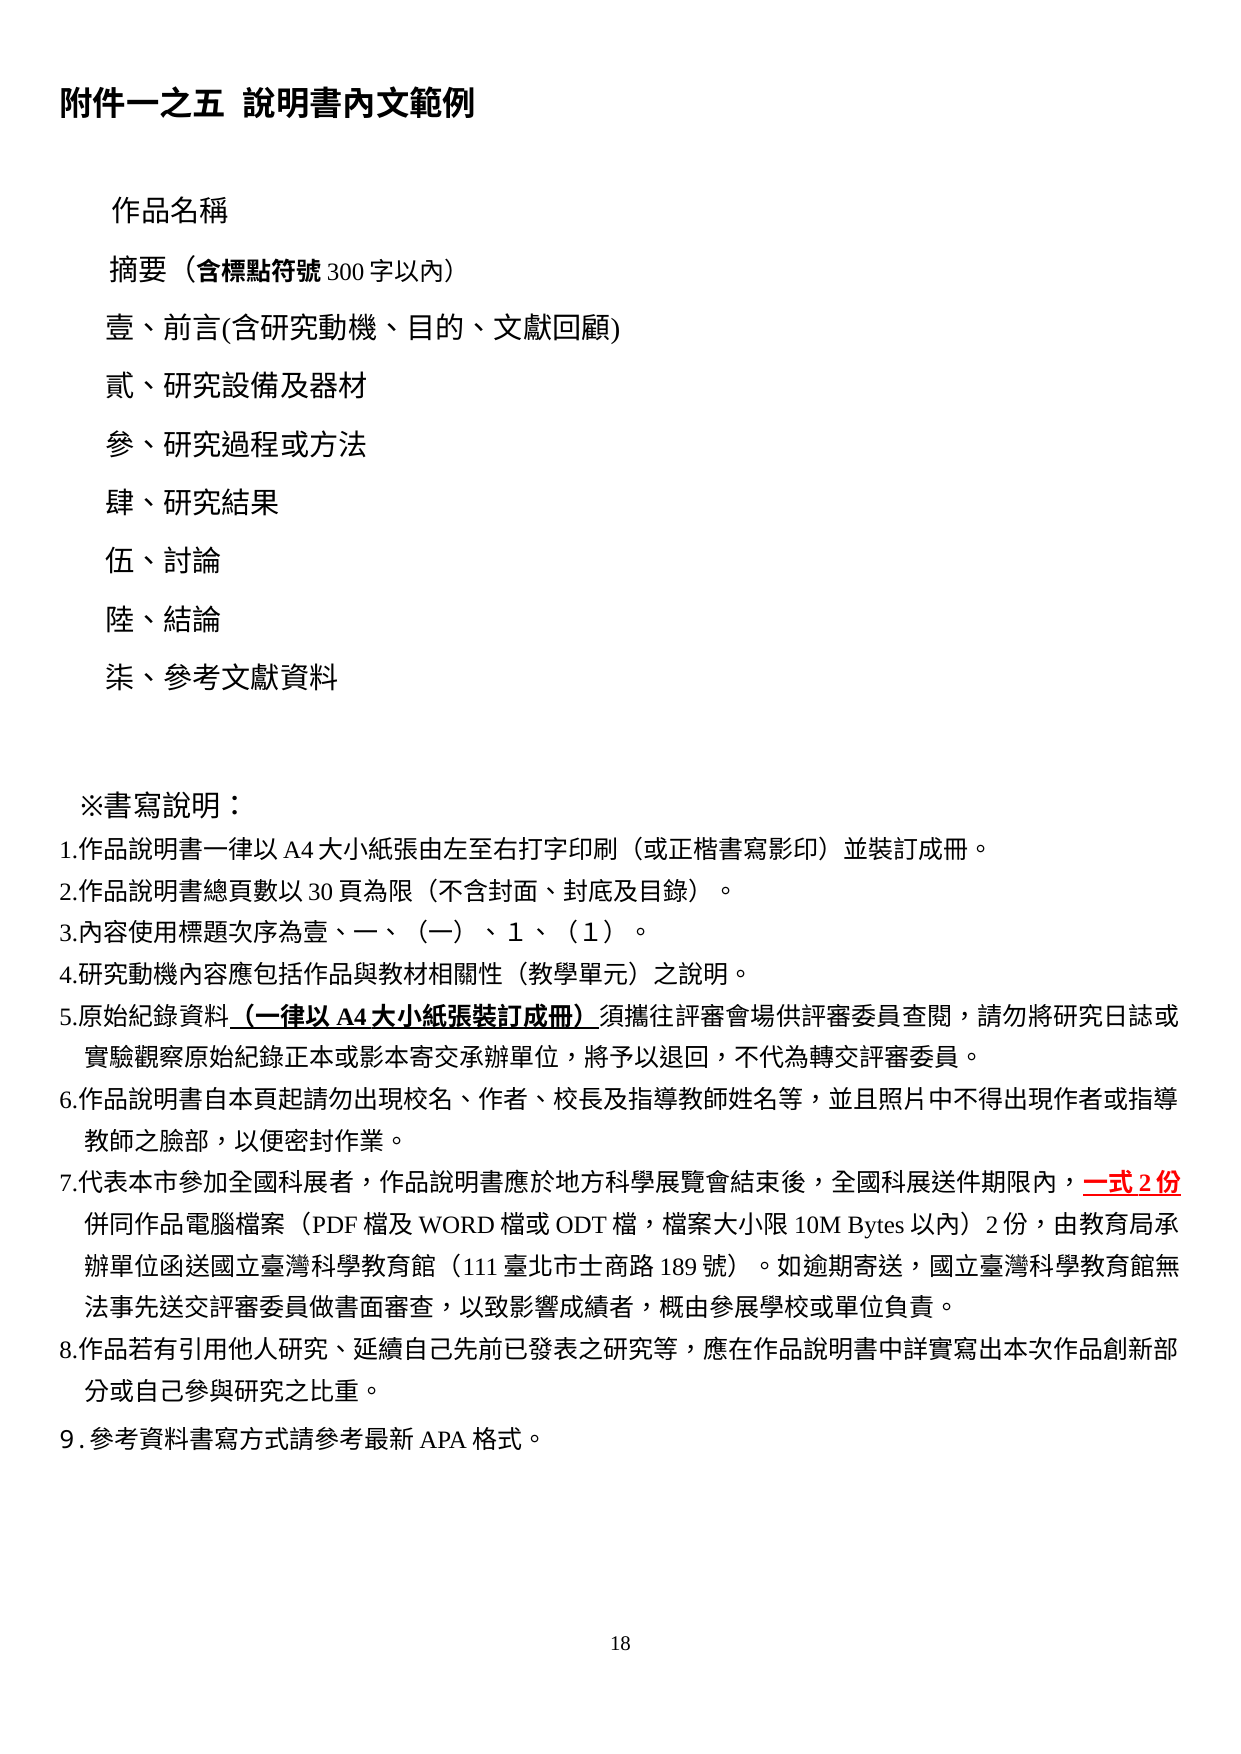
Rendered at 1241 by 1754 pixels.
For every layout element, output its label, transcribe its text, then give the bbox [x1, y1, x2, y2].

text 摘要（含標點符號300字以內） [109, 233, 985, 292]
text 柒、參考文獻資料 [105, 642, 1181, 700]
text 3.內容使用標題次序為壹、一、（一）、１、（１）。 [59, 908, 1181, 950]
text 6.作品說明書自本頁起請勿出現校名、作者、校長及指導教師姓名等，並且照片中不得出現作者或指導教師之臉部，以便密封作業。 [59, 1075, 1181, 1158]
text 陸、結論 [105, 583, 1181, 642]
text [1079, 175, 1181, 233]
text 附件一之五 說明書內文範例 [59, 75, 1169, 125]
text [1079, 350, 1181, 408]
text 4.研究動機內容應包括作品與教材相關性（教學單元）之說明。 [59, 950, 1181, 992]
text 壹、前言(含研究動機、目的、文獻回顧) [105, 292, 985, 350]
text [1079, 292, 1181, 350]
text ※書寫說明： [80, 783, 1181, 825]
text 2.作品說明書總頁數以30頁為限（不含封面、封底及目錄）。 [59, 867, 1181, 908]
text 參、研究過程或方法 [105, 408, 985, 467]
text 9.參考資料書寫方式請參考最新APA格式。 [59, 1408, 1181, 1458]
text [1079, 408, 1181, 467]
text 貳、研究設備及器材 [105, 350, 985, 408]
text 肆、研究結果 [105, 467, 1181, 525]
text [1079, 233, 1181, 292]
text 伍、討論 [105, 525, 1181, 583]
text 1.作品說明書一律以A4大小紙張由左至右打字印刷（或正楷書寫影印）並裝訂成冊。 [59, 825, 1181, 867]
text 7.代表本市參加全國科展者，作品說明書應於地方科學展覽會結束後，全國科展送件期限內，一式2份併同作品電腦檔案（PDF檔及WORD檔或ODT檔，檔案大小限10M Bytes以內）2份，由教育局承辦單位函送國立臺灣科學教育館（111臺北市士商路189號）。如逾期寄送，國立臺灣科學教育館無法事先送交評審委員做書面審查，以致影響成績者，概由參展學校或單位負責。 [59, 1158, 1181, 1325]
text 8.作品若有引用他人研究、延續自己先前已發表之研究等，應在作品說明書中詳實寫出本次作品創新部分或自己參與研究之比重。 [59, 1325, 1181, 1408]
text 5.原始紀錄資料（一律以A4大小紙張裝訂成冊）須攜往評審會場供評審委員查閱，請勿將研究日誌或實驗觀察原始紀錄正本或影本寄交承辦單位，將予以退回，不代為轉交評審委員。 [59, 992, 1181, 1075]
text 作品名稱 [59, 175, 985, 233]
